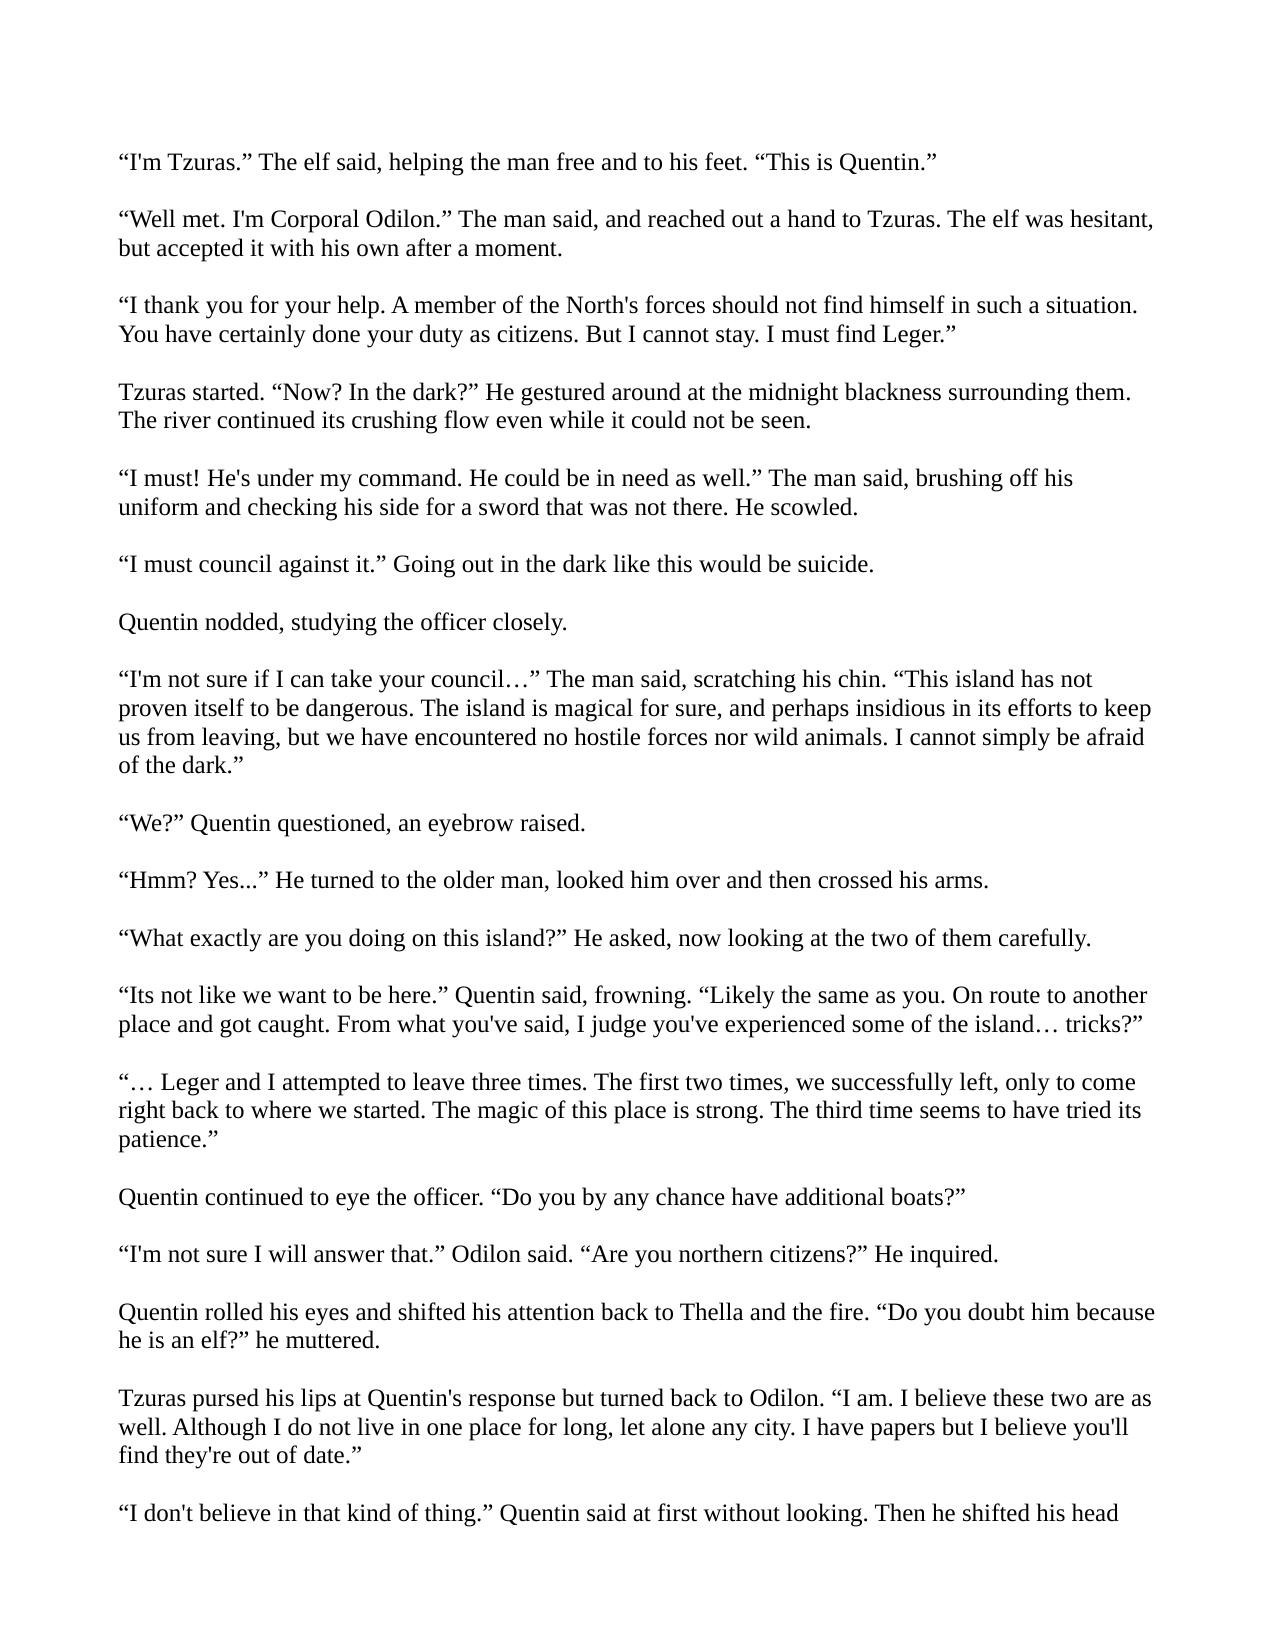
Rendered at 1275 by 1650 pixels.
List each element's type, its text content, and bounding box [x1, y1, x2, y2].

text “We?” Quentin questioned, an eyebrow raised. [118, 808, 1157, 837]
text “Well met. I'm Corporal Odilon.” The man said, and reached out a hand to Tzuras. The elf was hesitant, but accepted it with his own after a moment. [118, 204, 1157, 262]
text “I'm not sure if I can take your council…” The man said, scratching his chin. “This island has not proven itself to be dangerous. The island is magical for sure, and perhaps insidious in its efforts to keep us from leaving, but we have encountered no hostile forces nor wild animals. I cannot simply be afraid of the dark.” [118, 664, 1157, 779]
text “Its not like we want to be here.” Quentin said, frowning. “Likely the same as you. On route to another place and got caught. From what you've said, I judge you've experienced some of the island… tricks?” [118, 981, 1157, 1038]
text “… Leger and I attempted to leave three times. The first two times, we successfully left, only to come right back to where we started. The magic of this place is strong. The third time seems to have tried its patience.” [118, 1067, 1157, 1153]
text “I'm not sure I will answer that.” Odilon said. “Are you northern citizens?” He inquired. [118, 1239, 1157, 1268]
text Tzuras pursed his lips at Quentin's response but turned back to Odilon. “I am. I believe these two are as well. Although I do not live in one place for long, let alone any city. I have papers but I believe you'll find they're out of date.” [118, 1383, 1157, 1469]
text “I must council against it.” Going out in the dark like this would be suicide. [118, 549, 1157, 578]
text “I'm Tzuras.” The elf said, helping the man free and to his feet. “This is Quentin.” [118, 147, 1157, 176]
text Quentin nodded, studying the officer closely. [118, 607, 1157, 636]
text “Hmm? Yes...” He turned to the older man, looked him over and then crossed his arms. [118, 866, 1157, 894]
text “I must! He's under my command. He could be in need as well.” The man said, brushing off his uniform and checking his side for a sword that was not there. He scowled. [118, 463, 1157, 521]
text Quentin rolled his eyes and shifted his attention back to Thella and the fire. “Do you doubt him because he is an elf?” he muttered. [118, 1297, 1157, 1354]
text Tzuras started. “Now? In the dark?” He gestured around at the midnight blackness surrounding them. The river continued its crushing flow even while it could not be seen. [118, 377, 1157, 434]
text “What exactly are you doing on this island?” He asked, now looking at the two of them carefully. [118, 923, 1157, 952]
text Quentin continued to eye the officer. “Do you by any chance have additional boats?” [118, 1182, 1157, 1211]
text “I don't believe in that kind of thing.” Quentin said at first without looking. Then he shifted his head [118, 1498, 1157, 1527]
text “I thank you for your help. A member of the North's forces should not find himself in such a situation. You have certainly done your duty as citizens. But I cannot stay. I must find Leger.” [118, 291, 1157, 348]
